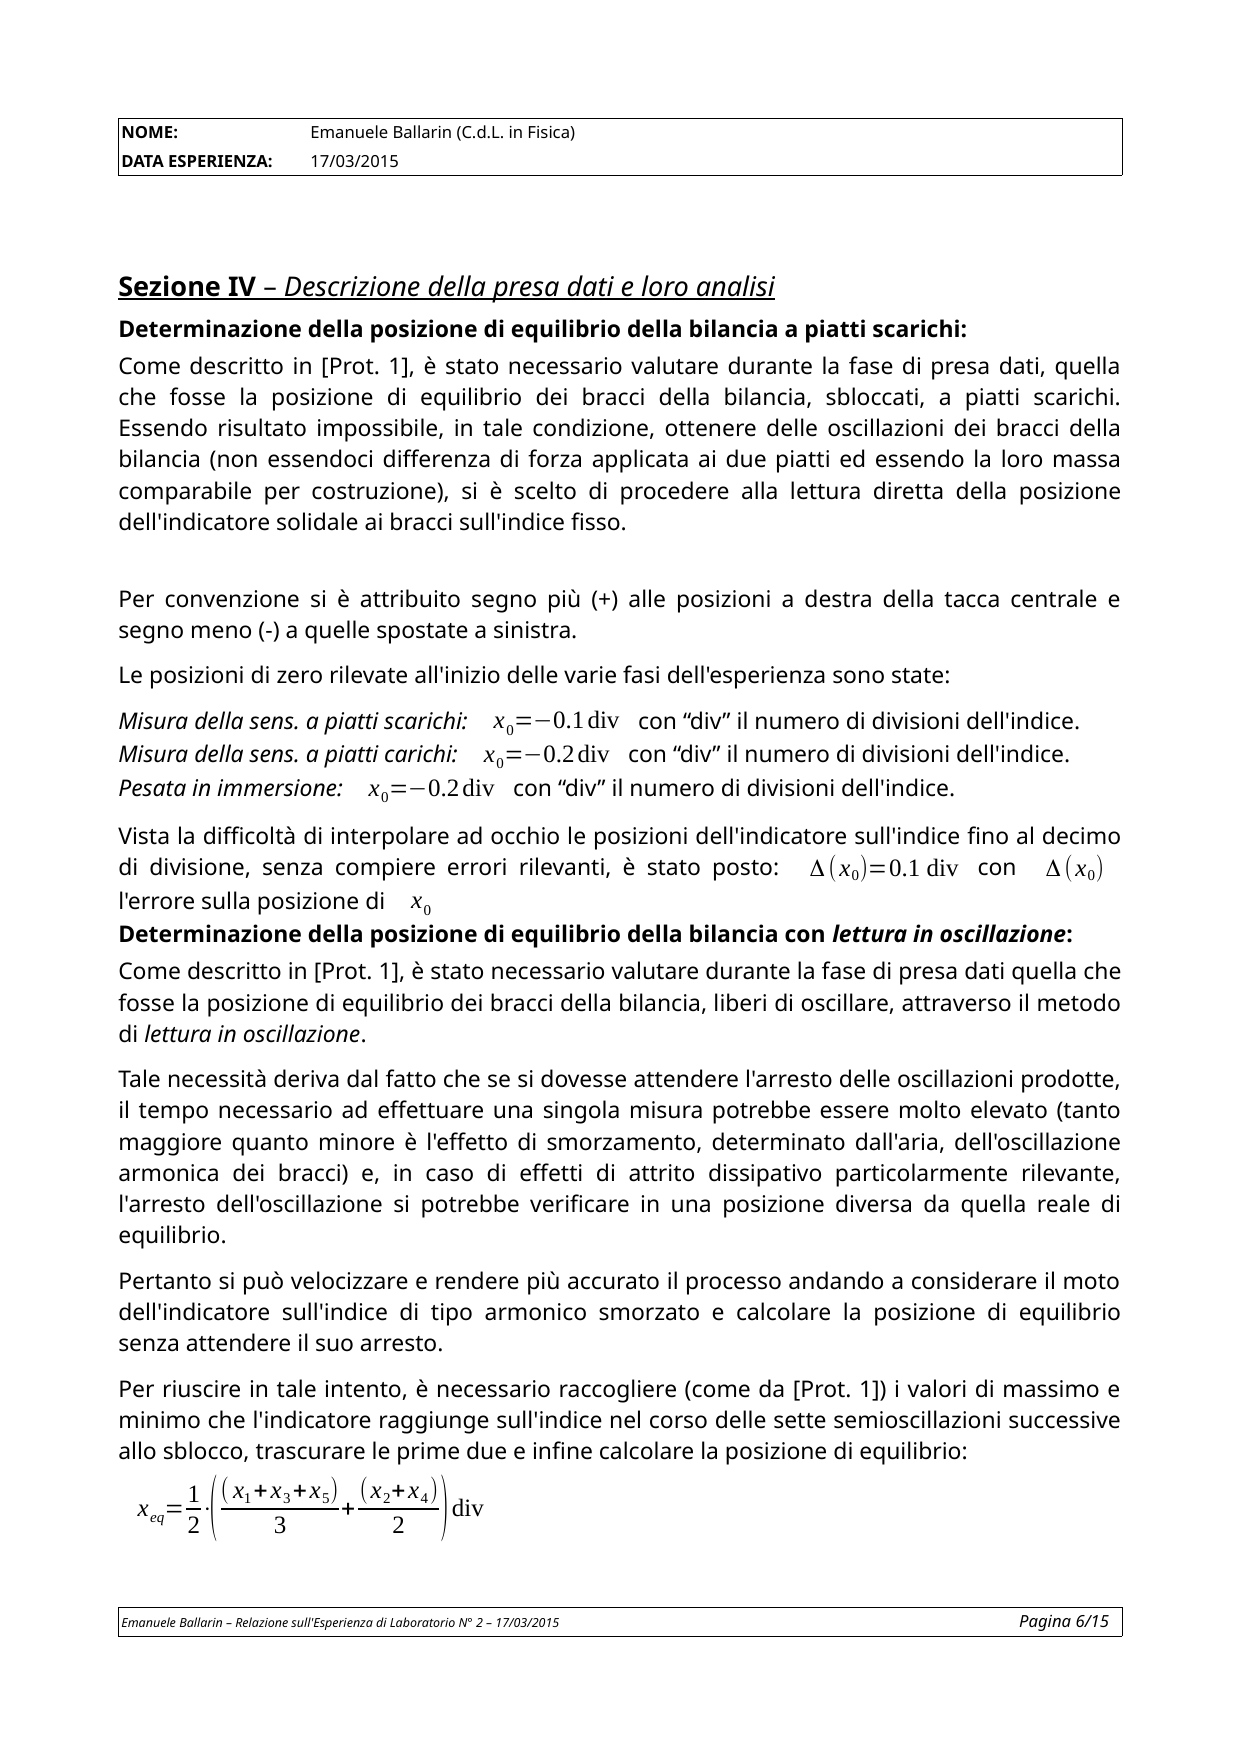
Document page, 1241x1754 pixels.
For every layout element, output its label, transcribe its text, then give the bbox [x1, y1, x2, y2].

text Pertanto si può velocizzare e rendere più accurato il processo andando a considerare il moto dell'indicatore sull'indice di tipo armonico smorzato e calcolare la posizione di equilibrio senza attendere il suo arresto. [118, 1265, 1122, 1359]
text Vista la difficoltà di interpolare ad occhio le posizioni dell'indicatore sull'indice fino al decimo di divisione, senza compiere errori rilevanti, è stato posto: con l'errore sulla posizione di [118, 820, 1122, 918]
text Per convenzione si è attribuito segno più (+) alle posizioni a destra della tacca centrale e segno meno (-) a quelle spostate a sinistra. [118, 583, 1122, 645]
text Tale necessità deriva dal fatto che se si dovesse attendere l'arresto delle oscillazioni prodotte, il tempo necessario ad effettuare una singola misura potrebbe essere molto elevato (tanto maggiore quanto minore è l'effetto di smorzamento, determinato dall'aria, dell'oscillazione armonica dei bracci) e, in caso di effetti di attrito dissipativo particolarmente rilevante, l'arresto dell'oscillazione si potrebbe verificare in una posizione diversa da quella reale di equilibrio. [118, 1063, 1122, 1251]
text Misura della sens. a piatti carichi: con “div” il numero di divisioni dell'indice. [118, 738, 1122, 772]
text Determinazione della posizione di equilibrio della bilancia a piatti scarichi: [118, 313, 1122, 344]
text Le posizioni di zero rilevate all'inizio delle varie fasi dell'esperienza sono state: [118, 659, 1122, 691]
text Pesata in immersione: con “div” il numero di divisioni dell'indice. [118, 772, 1122, 806]
text Come descritto in [Prot. 1], è stato necessario valutare durante la fase di presa dati quella che fosse la posizione di equilibrio dei bracci della bilancia, liberi di oscillare, attraverso il metodo di lettura in oscillazione. [118, 955, 1122, 1049]
text Per riuscire in tale intento, è necessario raccogliere (come da [Prot. 1]) i valori di massimo e minimo che l'indicatore raggiunge sull'indice nel corso delle sette semioscillazioni successive allo sblocco, trascurare le prime due e infine calcolare la posizione di equilibrio: [118, 1373, 1122, 1467]
text Come descritto in [Prot. 1], è stato necessario valutare durante la fase di presa dati, quella che fosse la posizione di equilibrio dei bracci della bilancia, sbloccati, a piatti scarichi. Essendo risultato impossibile, in tale condizione, ottenere delle oscillazioni dei bracci della bilancia (non essendoci differenza di forza applicata ai due piatti ed essendo la loro massa comparabile per costruzione), si è scelto di procedere alla lettura diretta della posizione dell'indicatore solidale ai bracci sull'indice fisso. [118, 350, 1122, 537]
text Determinazione della posizione di equilibrio della bilancia con lettura in oscillazione: [118, 918, 1122, 949]
text Misura della sens. a piatti scarichi: con “div” il numero di divisioni dell'indice. [118, 705, 1122, 738]
text Sezione IV – Descrizione della presa dati e loro analisi [118, 267, 1122, 304]
